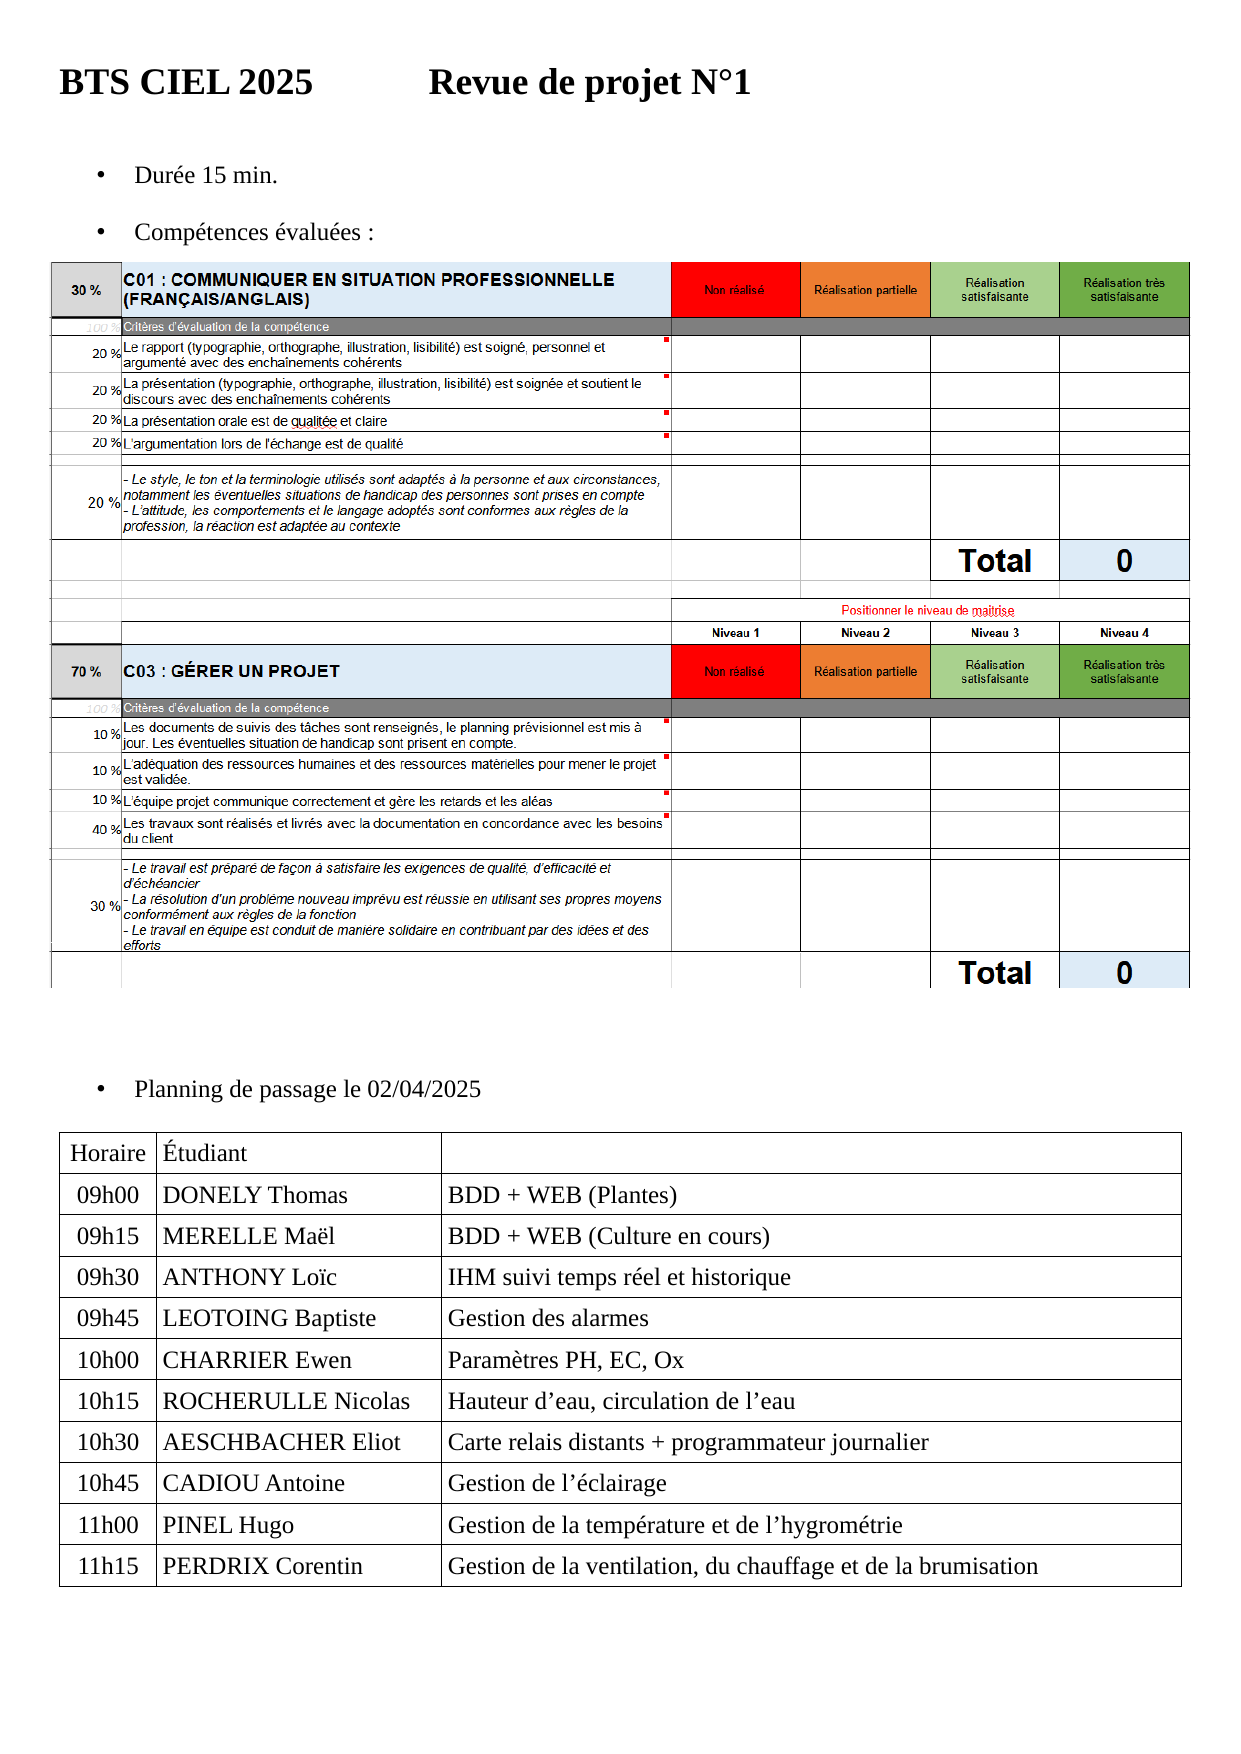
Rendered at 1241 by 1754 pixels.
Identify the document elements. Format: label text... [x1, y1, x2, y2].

table_cell ROCHERULLE Nicolas [157, 1380, 441, 1421]
list Compétences évaluées : [97, 217, 1181, 246]
table_cell AESCHBACHER Eliot [157, 1422, 441, 1462]
table_cell 09h15 [60, 1215, 156, 1256]
table_header Horaire [60, 1133, 156, 1173]
table_cell Hauteur d’eau, circulation de l’eau [442, 1380, 1181, 1421]
table_cell PINEL Hugo [157, 1504, 441, 1544]
table_cell 09h30 [60, 1257, 156, 1297]
table_cell 10h15 [60, 1380, 156, 1421]
table_cell MERELLE Maël [157, 1215, 441, 1256]
table_cell CADIOU Antoine [157, 1463, 441, 1503]
table_cell ANTHONY Loïc [157, 1257, 441, 1297]
list Planning de passage le 02/04/2025 [97, 1074, 1181, 1103]
table_cell 09h00 [60, 1174, 156, 1214]
table_cell DONELY Thomas [157, 1174, 441, 1214]
table_cell BDD + WEB (Plantes) [442, 1174, 1181, 1214]
table_cell Carte relais distants + programmateur journalier [442, 1422, 1181, 1462]
table_cell 11h15 [60, 1545, 156, 1586]
table_cell Gestion de la ventilation, du chauffage et de la brumisation [442, 1545, 1181, 1586]
table_cell PERDRIX Corentin [157, 1545, 441, 1586]
table_cell 11h00 [60, 1504, 156, 1544]
table_cell BDD + WEB (Culture en cours) [442, 1215, 1181, 1256]
table_header Étudiant [157, 1133, 441, 1173]
table_cell 09h45 [60, 1298, 156, 1338]
text BTS CIEL 2025 Revue de projet N°1 [59, 59, 1181, 102]
table_cell 10h30 [60, 1422, 156, 1462]
table_cell Paramètres PH, EC, Ox [442, 1339, 1181, 1379]
list Durée 15 min. [97, 160, 1181, 188]
table_cell Gestion de l’éclairage [442, 1463, 1181, 1503]
table_cell Gestion de la température et de l’hygrométrie [442, 1504, 1181, 1544]
table_cell 10h00 [60, 1339, 156, 1379]
table_cell 10h45 [60, 1463, 156, 1503]
table_cell Gestion des alarmes [442, 1298, 1181, 1338]
table_cell IHM suivi temps réel et historique [442, 1257, 1181, 1297]
table_cell LEOTOING Baptiste [157, 1298, 441, 1338]
table_cell CHARRIER Ewen [157, 1339, 441, 1379]
table_header [442, 1133, 1181, 1173]
